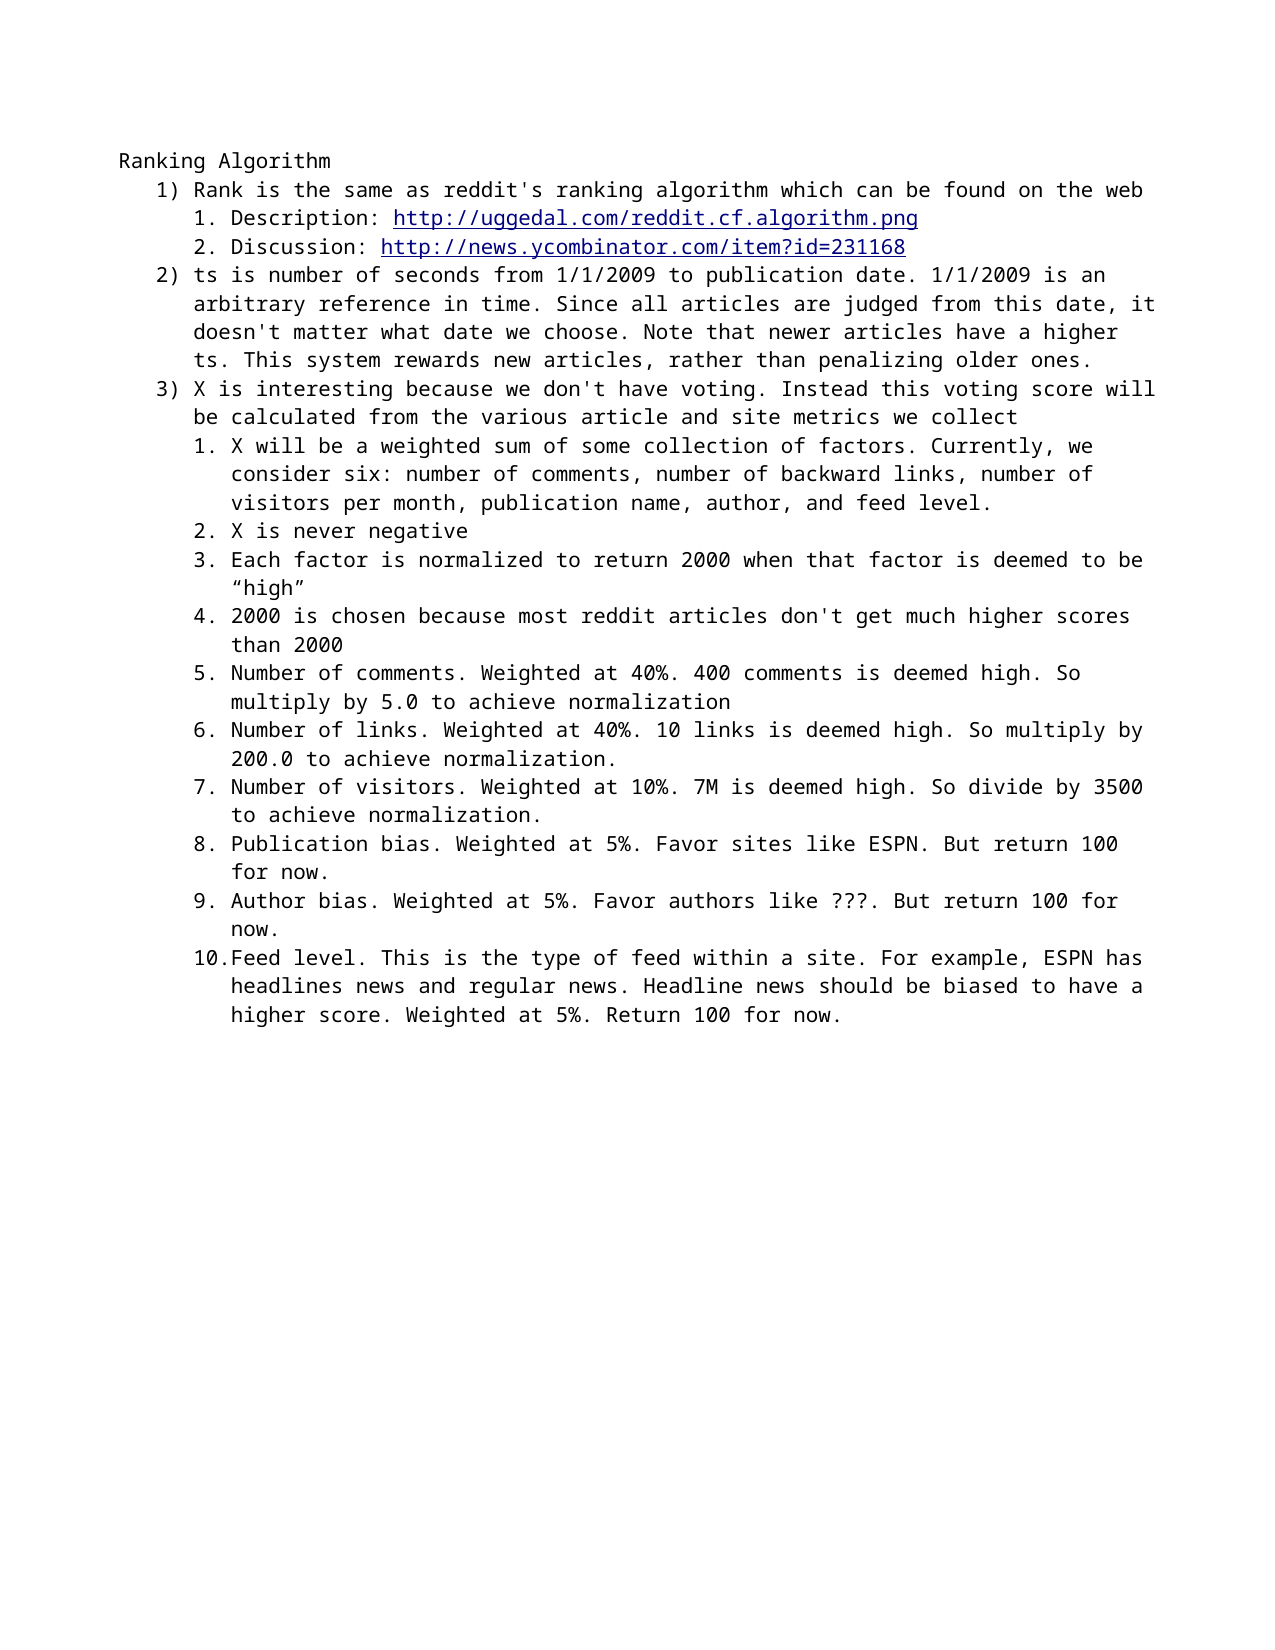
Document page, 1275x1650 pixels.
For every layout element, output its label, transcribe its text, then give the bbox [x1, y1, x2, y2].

list Number of links. Weighted at 40%. 10 links is deemed high. So multiply by 200.0 to achieve normalization. [193, 715, 1157, 772]
list X will be a weighted sum of some collection of factors. Currently, we consider six: number of comments, number of backward links, number of visitors per month, publication name, author, and feed level. [193, 431, 1157, 516]
text Ranking Algorithm [118, 147, 1157, 175]
list Each factor is normalized to return 2000 when that factor is deemed to be “high” [193, 545, 1157, 602]
list Description: http://uggedal.com/reddit.cf.algorithm.png [193, 203, 1157, 232]
list X is never negative [193, 516, 1157, 545]
list Feed level. This is the type of feed within a site. For example, ESPN has headlines news and regular news. Headline news should be biased to have a higher score. Weighted at 5%. Return 100 for now. [193, 943, 1157, 1028]
list 2000 is chosen because most reddit articles don't get much higher scores than 2000 [193, 602, 1157, 658]
list ts is number of seconds from 1/1/2009 to publication date. 1/1/2009 is an arbitrary reference in time. Since all articles are judged from this date, it doesn't matter what date we choose. Note that newer articles have a higher ts. This system rewards new articles, rather than penalizing older ones. [156, 260, 1157, 374]
list Author bias. Weighted at 5%. Favor authors like ???. But return 100 for now. [193, 886, 1157, 943]
list Discussion: http://news.ycombinator.com/item?id=231168 [193, 232, 1157, 260]
list Number of comments. Weighted at 40%. 400 comments is deemed high. So multiply by 5.0 to achieve normalization [193, 658, 1157, 715]
list Publication bias. Weighted at 5%. Favor sites like ESPN. But return 100 for now. [193, 829, 1157, 886]
list Rank is the same as reddit's ranking algorithm which can be found on the web [156, 175, 1157, 203]
list X is interesting because we don't have voting. Instead this voting score will be calculated from the various article and site metrics we collect [156, 374, 1157, 431]
list Number of visitors. Weighted at 10%. 7M is deemed high. So divide by 3500 to achieve normalization. [193, 772, 1157, 829]
